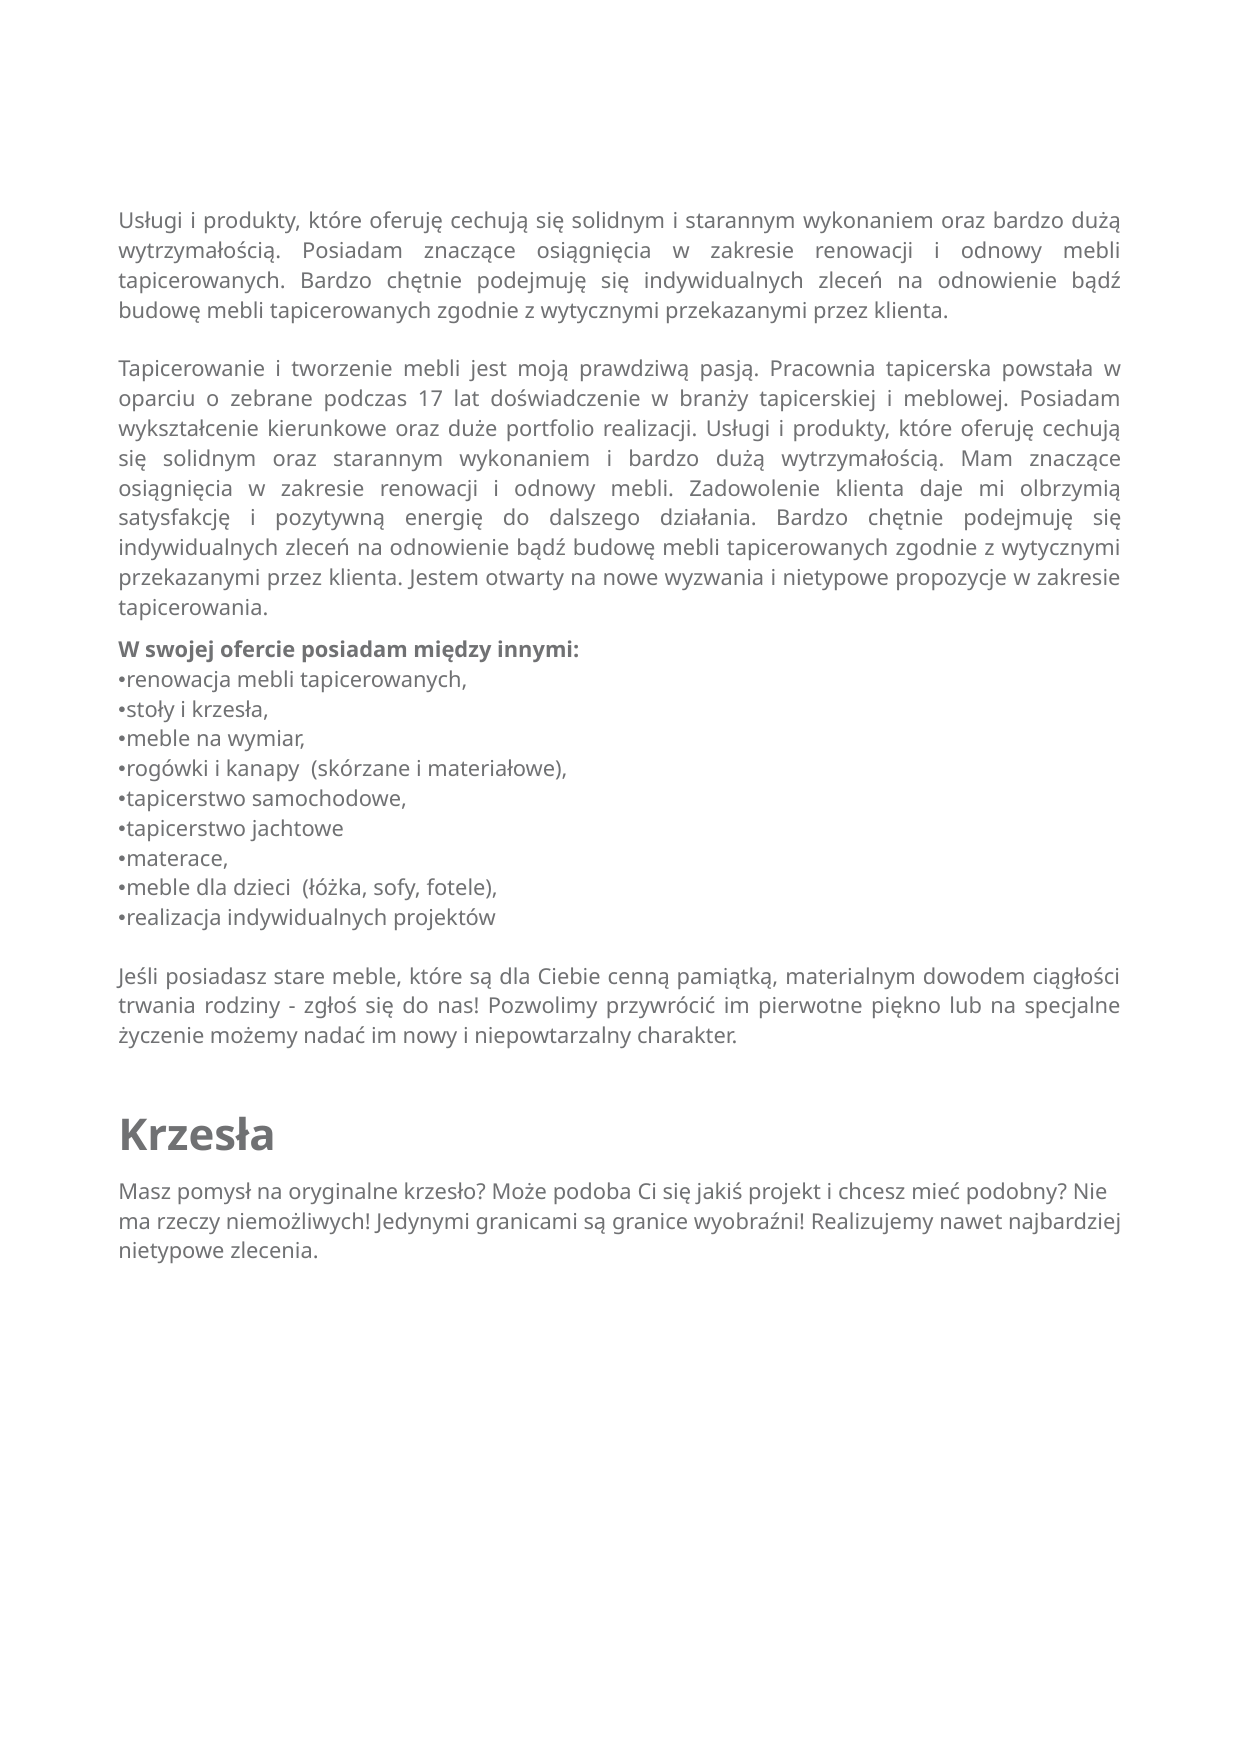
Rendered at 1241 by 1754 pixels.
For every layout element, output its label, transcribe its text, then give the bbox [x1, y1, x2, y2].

list renowacja mebli tapicerowanych, [118, 664, 1122, 693]
text Jeśli posiadasz stare meble, które są dla Ciebie cenną pamiątką, materialnym dowodem ciągłości trwania rodziny - zgłoś się do nas! Pozwolimy przywrócić im pierwotne piękno lub na specjalne życzenie możemy nadać im nowy i niepowtarzalny charakter. [118, 961, 1122, 1050]
text Usługi i produkty, które oferuję cechują się solidnym i starannym wykonaniem oraz bardzo dużą wytrzymałością. Posiadam znaczące osiągnięcia w zakresie renowacji i odnowy mebli tapicerowanych. Bardzo chętnie podejmuję się indywidualnych zleceń na odnowienie bądź budowę mebli tapicerowanych zgodnie z wytycznymi przekazanymi przez klienta. [118, 205, 1122, 324]
list materace, [118, 842, 1122, 872]
list meble dla dzieci (łóżka, sofy, fotele), [118, 872, 1122, 902]
list stoły i krzesła, [118, 693, 1122, 723]
text W swojej ofercie posiadam między innymi: [118, 634, 1122, 664]
list tapicerstwo samochodowe, [118, 783, 1122, 813]
list tapicerstwo jachtowe [118, 813, 1122, 842]
text Tapicerowanie i tworzenie mebli jest moją prawdziwą pasją. Pracownia tapicerska powstała w oparciu o zebrane podczas 17 lat doświadczenie w branży tapicerskiej i meblowej. Posiadam wykształcenie kierunkowe oraz duże portfolio realizacji. Usługi i produkty, które oferuję cechują się solidnym oraz starannym wykonaniem i bardzo dużą wytrzymałością. Mam znaczące osiągnięcia w zakresie renowacji i odnowy mebli. Zadowolenie klienta daje mi olbrzymią satysfakcję i pozytywną energię do dalszego działania. Bardzo chętnie podejmuję się indywidualnych zleceń na odnowienie bądź budowę mebli tapicerowanych zgodnie z wytycznymi przekazanymi przez klienta. Jestem otwarty na nowe wyzwania i nietypowe propozycje w zakresie tapicerowania. [118, 353, 1122, 621]
subtitle Krzesła [118, 1104, 1122, 1163]
text Masz pomysł na oryginalne krzesło? Może podoba Ci się jakiś projekt i chcesz mieć podobny? Nie ma rzeczy niemożliwych! Jedynymi granicami są granice wyobraźni! Realizujemy nawet najbardziej nietypowe zlecenia. [118, 1176, 1122, 1265]
list rogówki i kanapy (skórzane i materiałowe), [118, 753, 1122, 783]
list realizacja indywidualnych projektów [118, 902, 1122, 932]
list meble na wymiar, [118, 723, 1122, 753]
